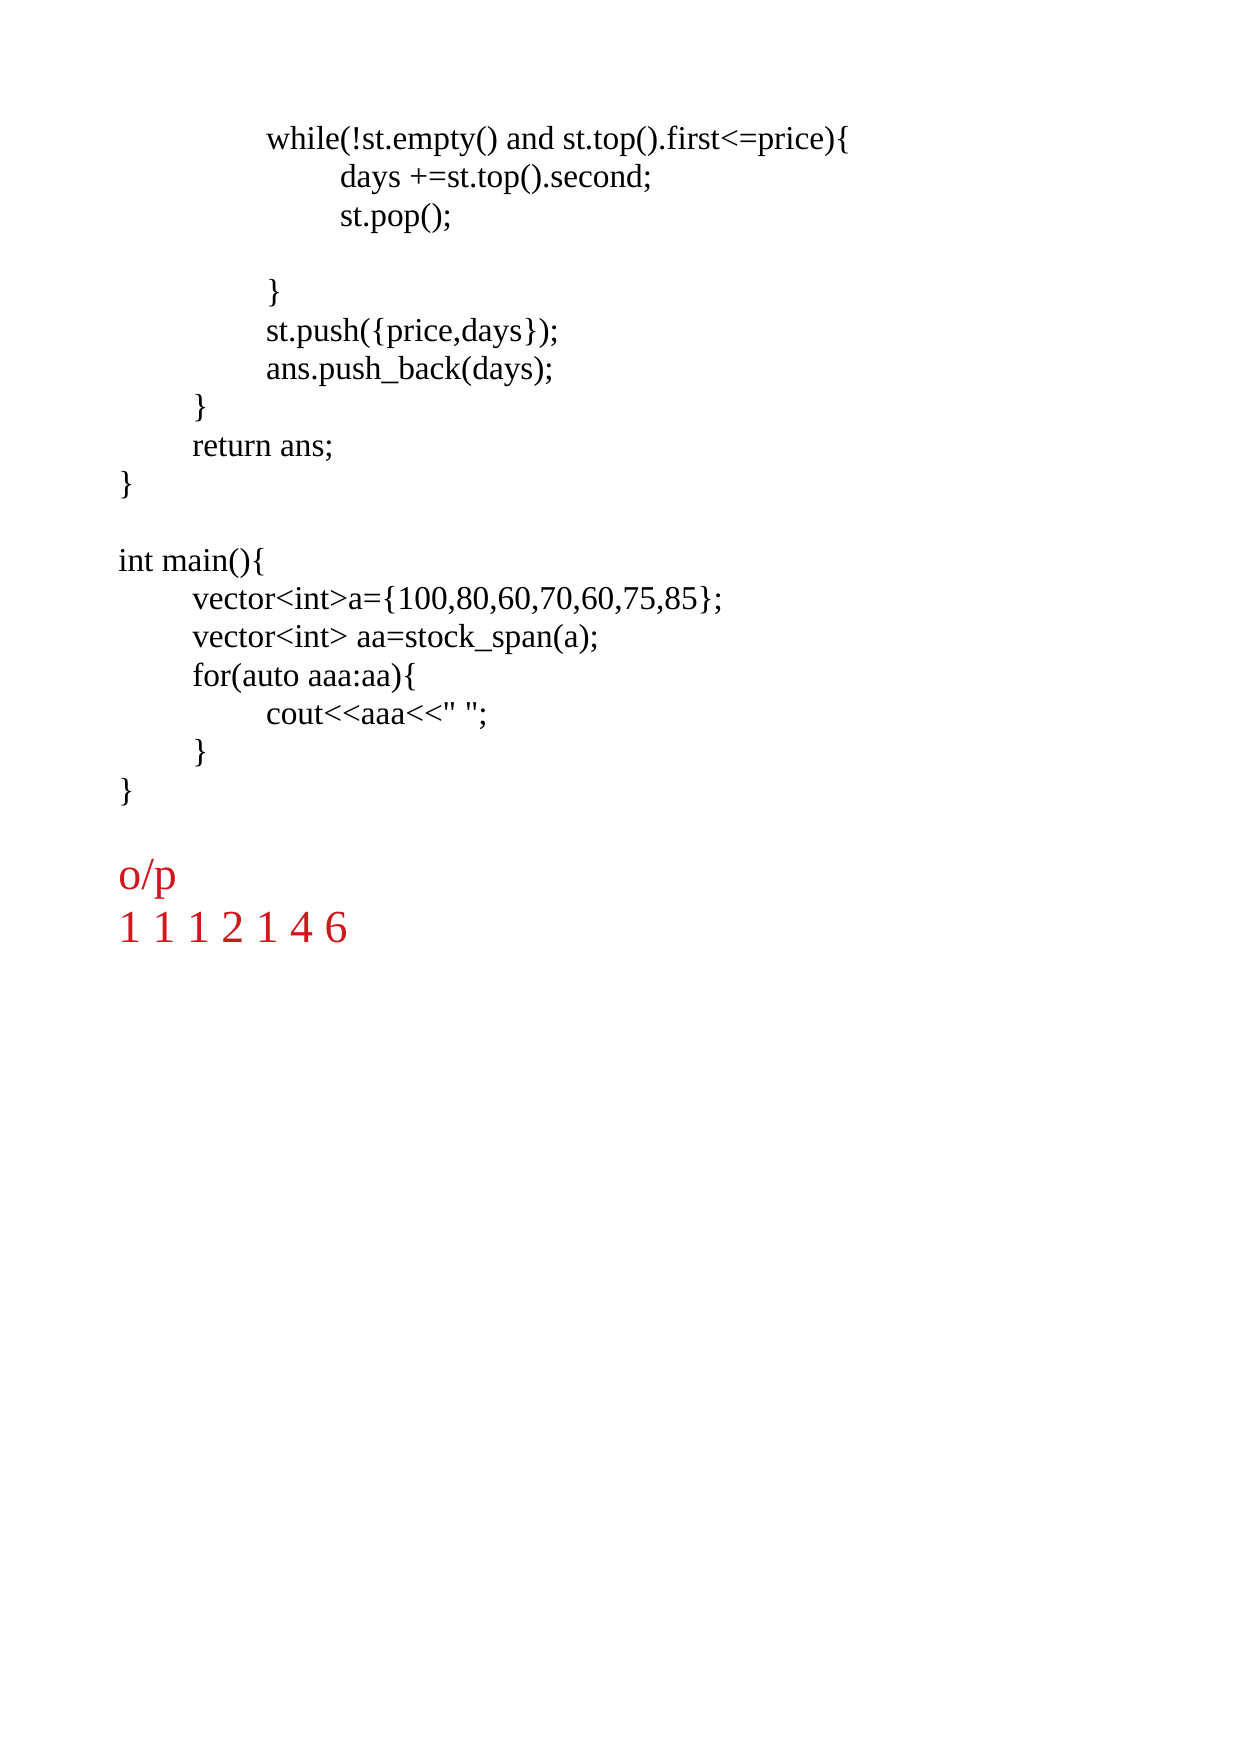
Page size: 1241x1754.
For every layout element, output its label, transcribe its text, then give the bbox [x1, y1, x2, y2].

text for(auto aaa:aa){ [118, 655, 1122, 693]
text } [118, 386, 1122, 425]
text st.pop(); [118, 195, 1122, 233]
text } [118, 271, 1122, 310]
text } [118, 731, 1122, 770]
text cout<<aaa<<" "; [118, 693, 1122, 731]
text days +=st.top().second; [118, 156, 1122, 195]
text int main(){ [118, 540, 1122, 578]
text ans.push_back(days); [118, 348, 1122, 386]
text } [118, 770, 1122, 808]
text while(!st.empty() and st.top().first<=price){ [118, 118, 1122, 156]
text o/p [118, 846, 1122, 899]
text vector<int> aa=stock_span(a); [118, 616, 1122, 655]
text } [118, 463, 1122, 501]
text vector<int>a={100,80,60,70,60,75,85}; [118, 578, 1122, 616]
text return ans; [118, 425, 1122, 463]
text st.push({price,days}); [118, 310, 1122, 348]
text 1 1 1 2 1 4 6 [118, 899, 1122, 952]
